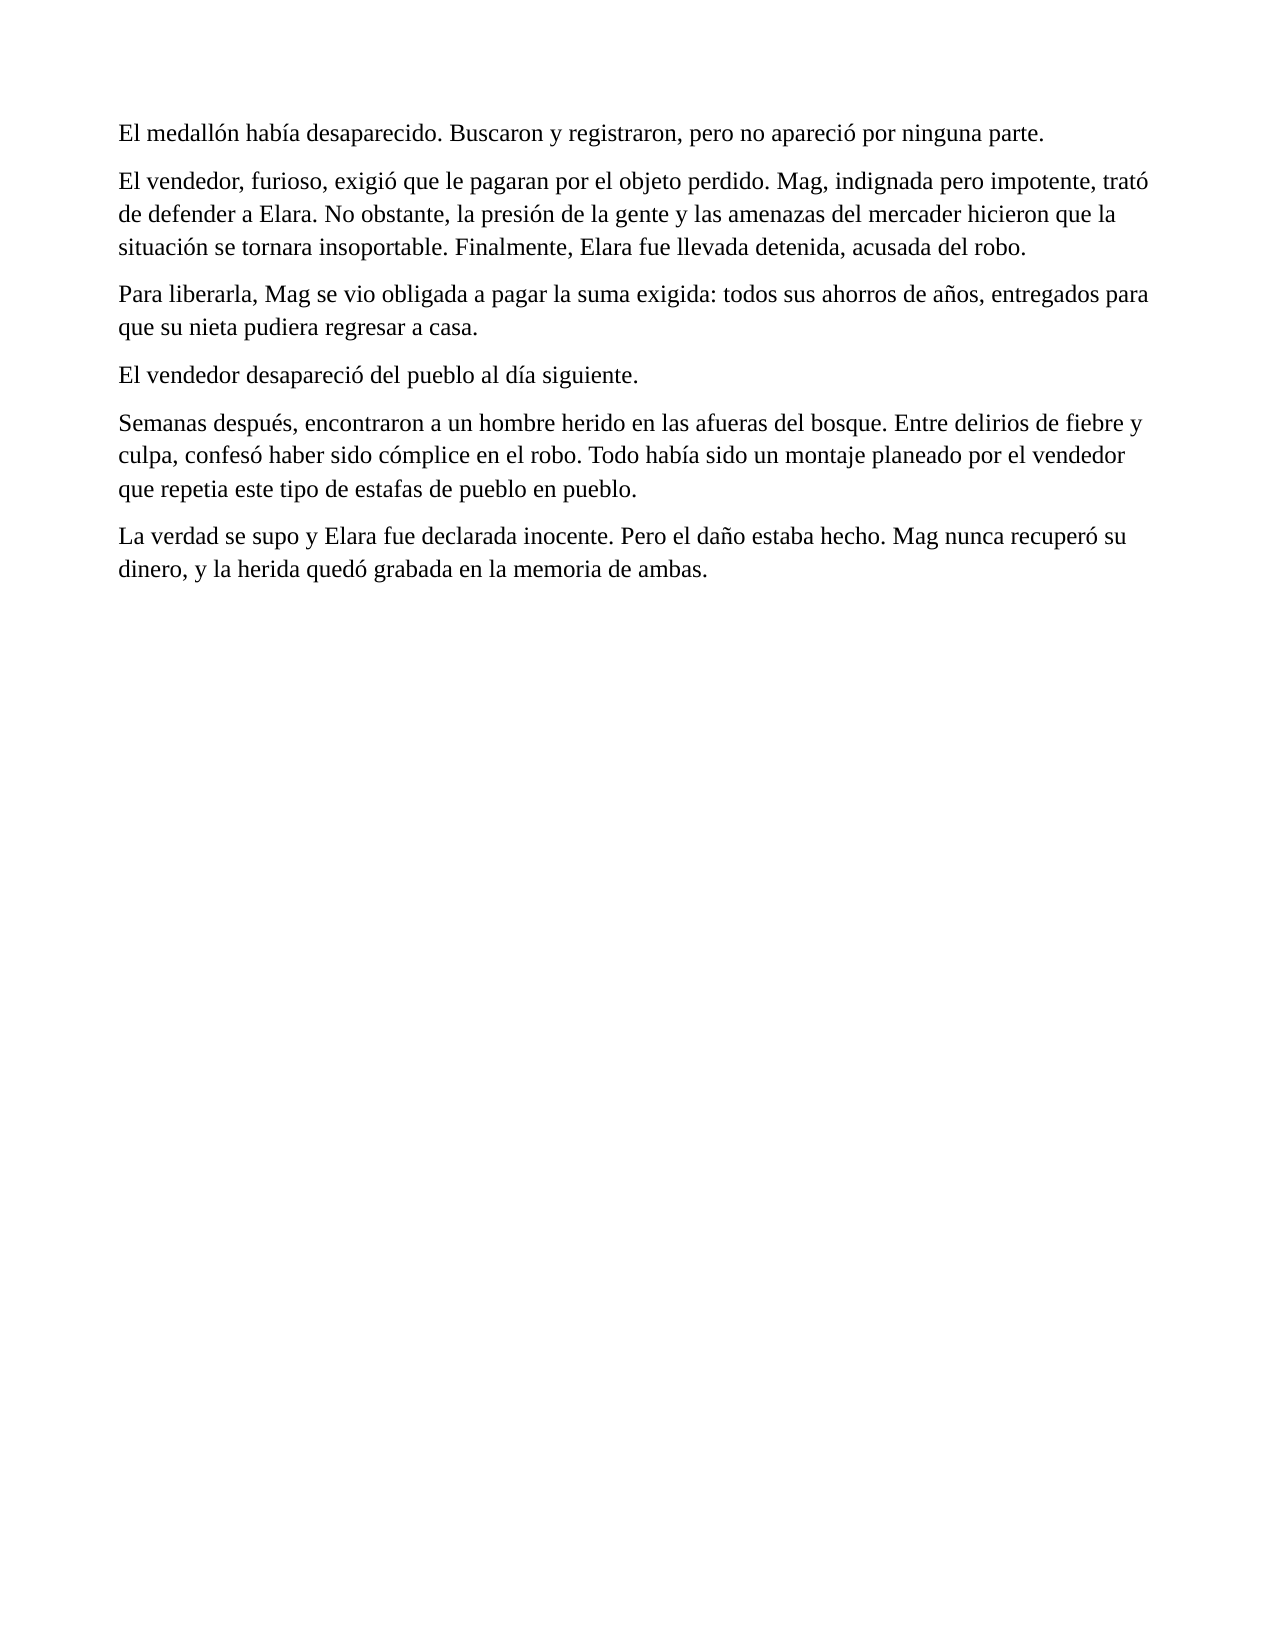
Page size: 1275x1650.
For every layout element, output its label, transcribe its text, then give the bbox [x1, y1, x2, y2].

text El vendedor, furioso, exigió que le pagaran por el objeto perdido. Mag, indignada pero impotente, trató de defender a Elara. No obstante, la presión de la gente y las amenazas del mercader hicieron que la situación se tornara insoportable. Finalmente, Elara fue llevada detenida, acusada del robo. [118, 166, 1157, 261]
text Para liberarla, Mag se vio obligada a pagar la suma exigida: todos sus ahorros de años, entregados para que su nieta pudiera regresar a casa. [118, 279, 1157, 341]
text El medallón había desaparecido. Buscaron y registraron, pero no apareció por ninguna parte. [118, 118, 1157, 147]
text La verdad se supo y Elara fue declarada inocente. Pero el daño estaba hecho. Mag nunca recuperó su dinero, y la herida quedó grabada en la memoria de ambas. [118, 521, 1157, 583]
text Semanas después, encontraron a un hombre herido en las afueras del bosque. Entre delirios de fiebre y culpa, confesó haber sido cómplice en el robo. Todo había sido un montaje planeado por el vendedor que repetia este tipo de estafas de pueblo en pueblo. [118, 408, 1157, 502]
text El vendedor desapareció del pueblo al día siguiente. [118, 360, 1157, 389]
